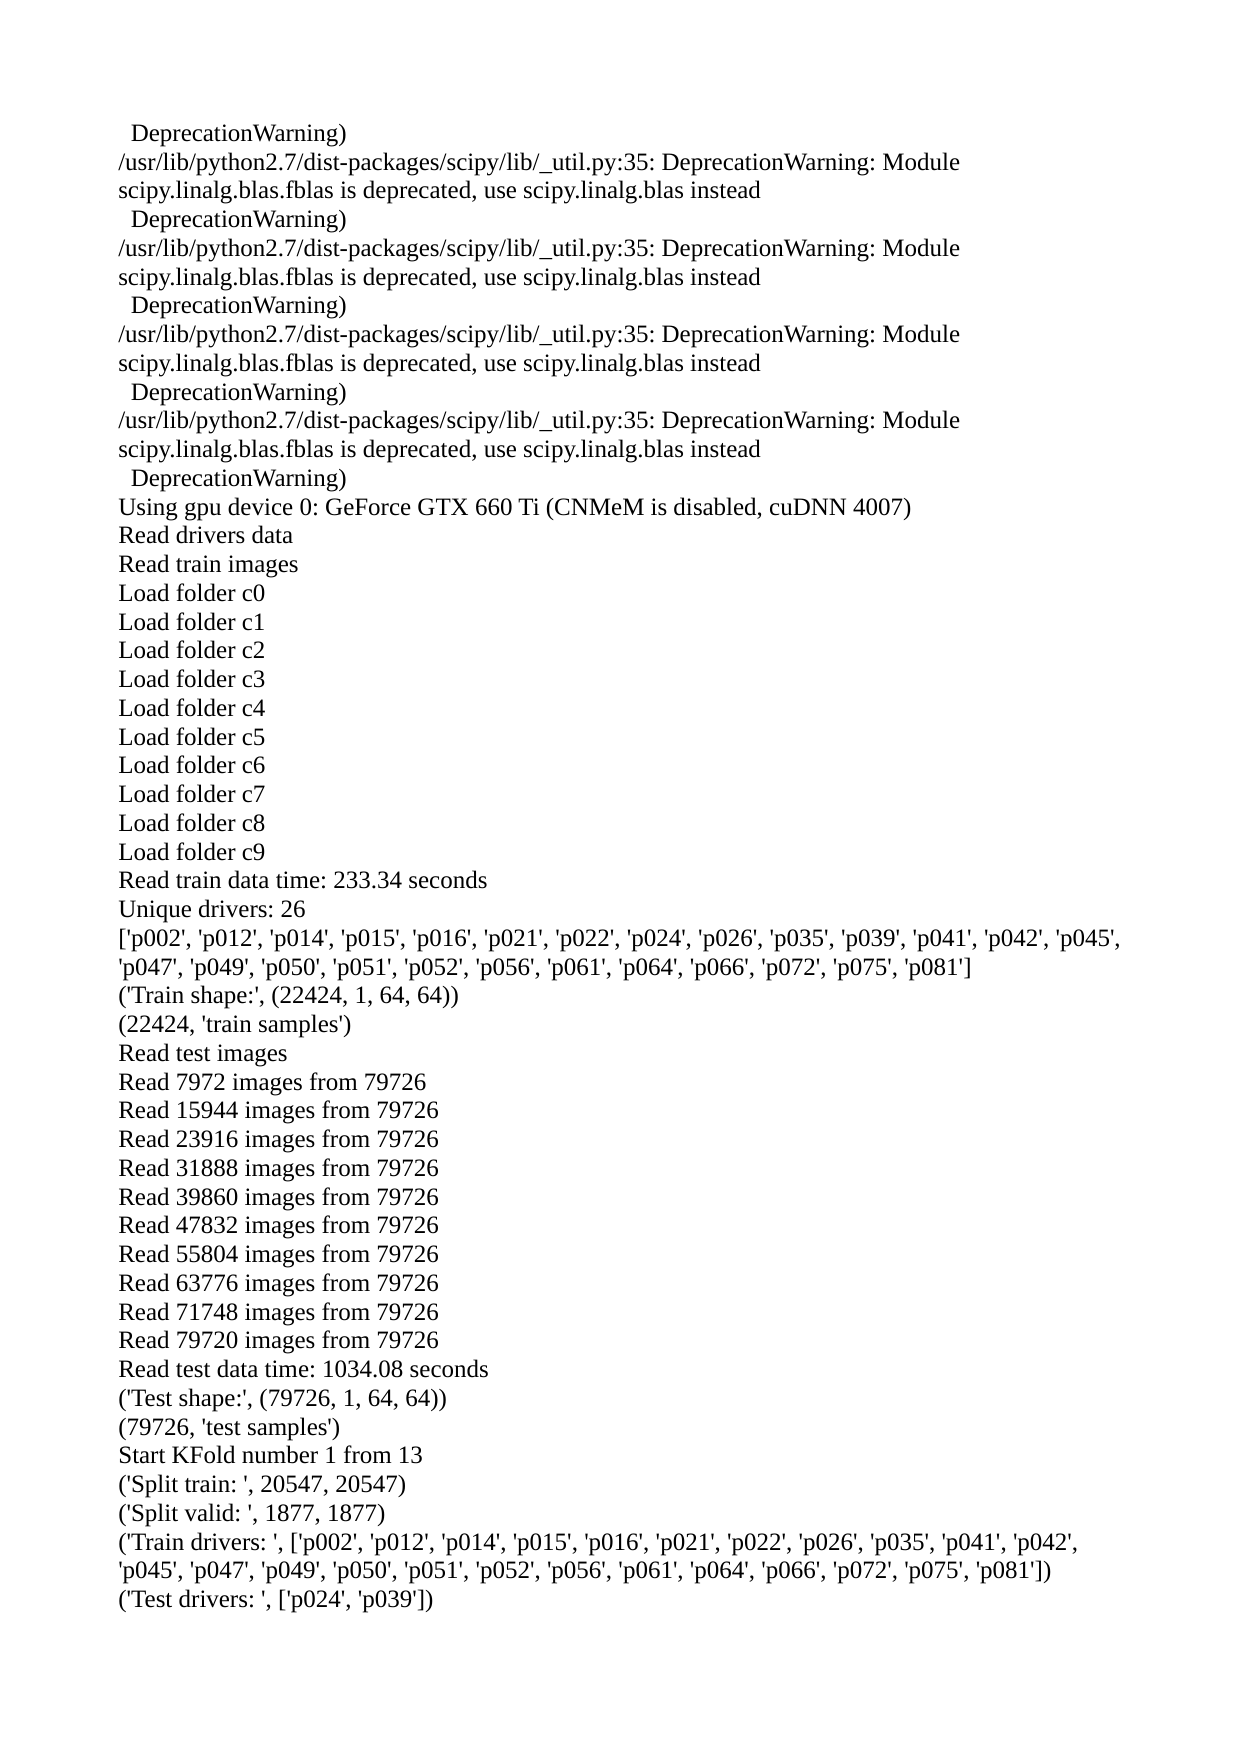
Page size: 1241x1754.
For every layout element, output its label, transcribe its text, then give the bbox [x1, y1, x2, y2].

text Read 31888 images from 79726 [118, 1153, 1122, 1182]
text /usr/lib/python2.7/dist-packages/scipy/lib/_util.py:35: DeprecationWarning: Module scipy.linalg.blas.fblas is deprecated, use scipy.linalg.blas instead [118, 406, 1122, 463]
text Read 23916 images from 79726 [118, 1124, 1122, 1153]
text Read test images [118, 1038, 1122, 1067]
text ('Test shape:', (79726, 1, 64, 64)) [118, 1383, 1122, 1412]
text Read 79720 images from 79726 [118, 1326, 1122, 1354]
text Load folder c6 [118, 751, 1122, 779]
text ('Test drivers: ', ['p024', 'p039']) [118, 1584, 1122, 1613]
text ('Train drivers: ', ['p002', 'p012', 'p014', 'p015', 'p016', 'p021', 'p022', 'p026', 'p035', 'p041', 'p042', 'p045', 'p047', 'p049', 'p050', 'p051', 'p052', 'p056', 'p061', 'p064', 'p066', 'p072', 'p075', 'p081']) [118, 1527, 1122, 1584]
text /usr/lib/python2.7/dist-packages/scipy/lib/_util.py:35: DeprecationWarning: Module scipy.linalg.blas.fblas is deprecated, use scipy.linalg.blas instead [118, 319, 1122, 377]
text Load folder c1 [118, 607, 1122, 636]
text Read 71748 images from 79726 [118, 1297, 1122, 1326]
text Read train data time: 233.34 seconds [118, 866, 1122, 894]
text ('Split valid: ', 1877, 1877) [118, 1498, 1122, 1527]
text Load folder c0 [118, 578, 1122, 607]
text Load folder c9 [118, 837, 1122, 866]
text ['p002', 'p012', 'p014', 'p015', 'p016', 'p021', 'p022', 'p024', 'p026', 'p035', 'p039', 'p041', 'p042', 'p045', 'p047', 'p049', 'p050', 'p051', 'p052', 'p056', 'p061', 'p064', 'p066', 'p072', 'p075', 'p081'] [118, 923, 1122, 981]
text (22424, 'train samples') [118, 1009, 1122, 1038]
text Read 39860 images from 79726 [118, 1182, 1122, 1211]
text Load folder c4 [118, 693, 1122, 722]
text Load folder c7 [118, 779, 1122, 808]
text DeprecationWarning) [118, 291, 1122, 319]
text Load folder c2 [118, 636, 1122, 664]
text Read 15944 images from 79726 [118, 1096, 1122, 1124]
text Load folder c3 [118, 664, 1122, 693]
text Load folder c8 [118, 808, 1122, 837]
text Read 7972 images from 79726 [118, 1067, 1122, 1096]
text DeprecationWarning) [118, 463, 1122, 492]
text Read 47832 images from 79726 [118, 1211, 1122, 1239]
text ('Train shape:', (22424, 1, 64, 64)) [118, 981, 1122, 1009]
text Start KFold number 1 from 13 [118, 1441, 1122, 1469]
text Read test data time: 1034.08 seconds [118, 1354, 1122, 1383]
text Read drivers data [118, 521, 1122, 549]
text DeprecationWarning) [118, 204, 1122, 233]
text /usr/lib/python2.7/dist-packages/scipy/lib/_util.py:35: DeprecationWarning: Module scipy.linalg.blas.fblas is deprecated, use scipy.linalg.blas instead [118, 233, 1122, 291]
text Unique drivers: 26 [118, 894, 1122, 923]
text ('Split train: ', 20547, 20547) [118, 1469, 1122, 1498]
text DeprecationWarning) [118, 118, 1122, 147]
text (79726, 'test samples') [118, 1412, 1122, 1441]
text /usr/lib/python2.7/dist-packages/scipy/lib/_util.py:35: DeprecationWarning: Module scipy.linalg.blas.fblas is deprecated, use scipy.linalg.blas instead [118, 147, 1122, 204]
text Read 63776 images from 79726 [118, 1268, 1122, 1297]
text Read 55804 images from 79726 [118, 1239, 1122, 1268]
text Read train images [118, 549, 1122, 578]
text Using gpu device 0: GeForce GTX 660 Ti (CNMeM is disabled, cuDNN 4007) [118, 492, 1122, 521]
text DeprecationWarning) [118, 377, 1122, 406]
text Load folder c5 [118, 722, 1122, 751]
